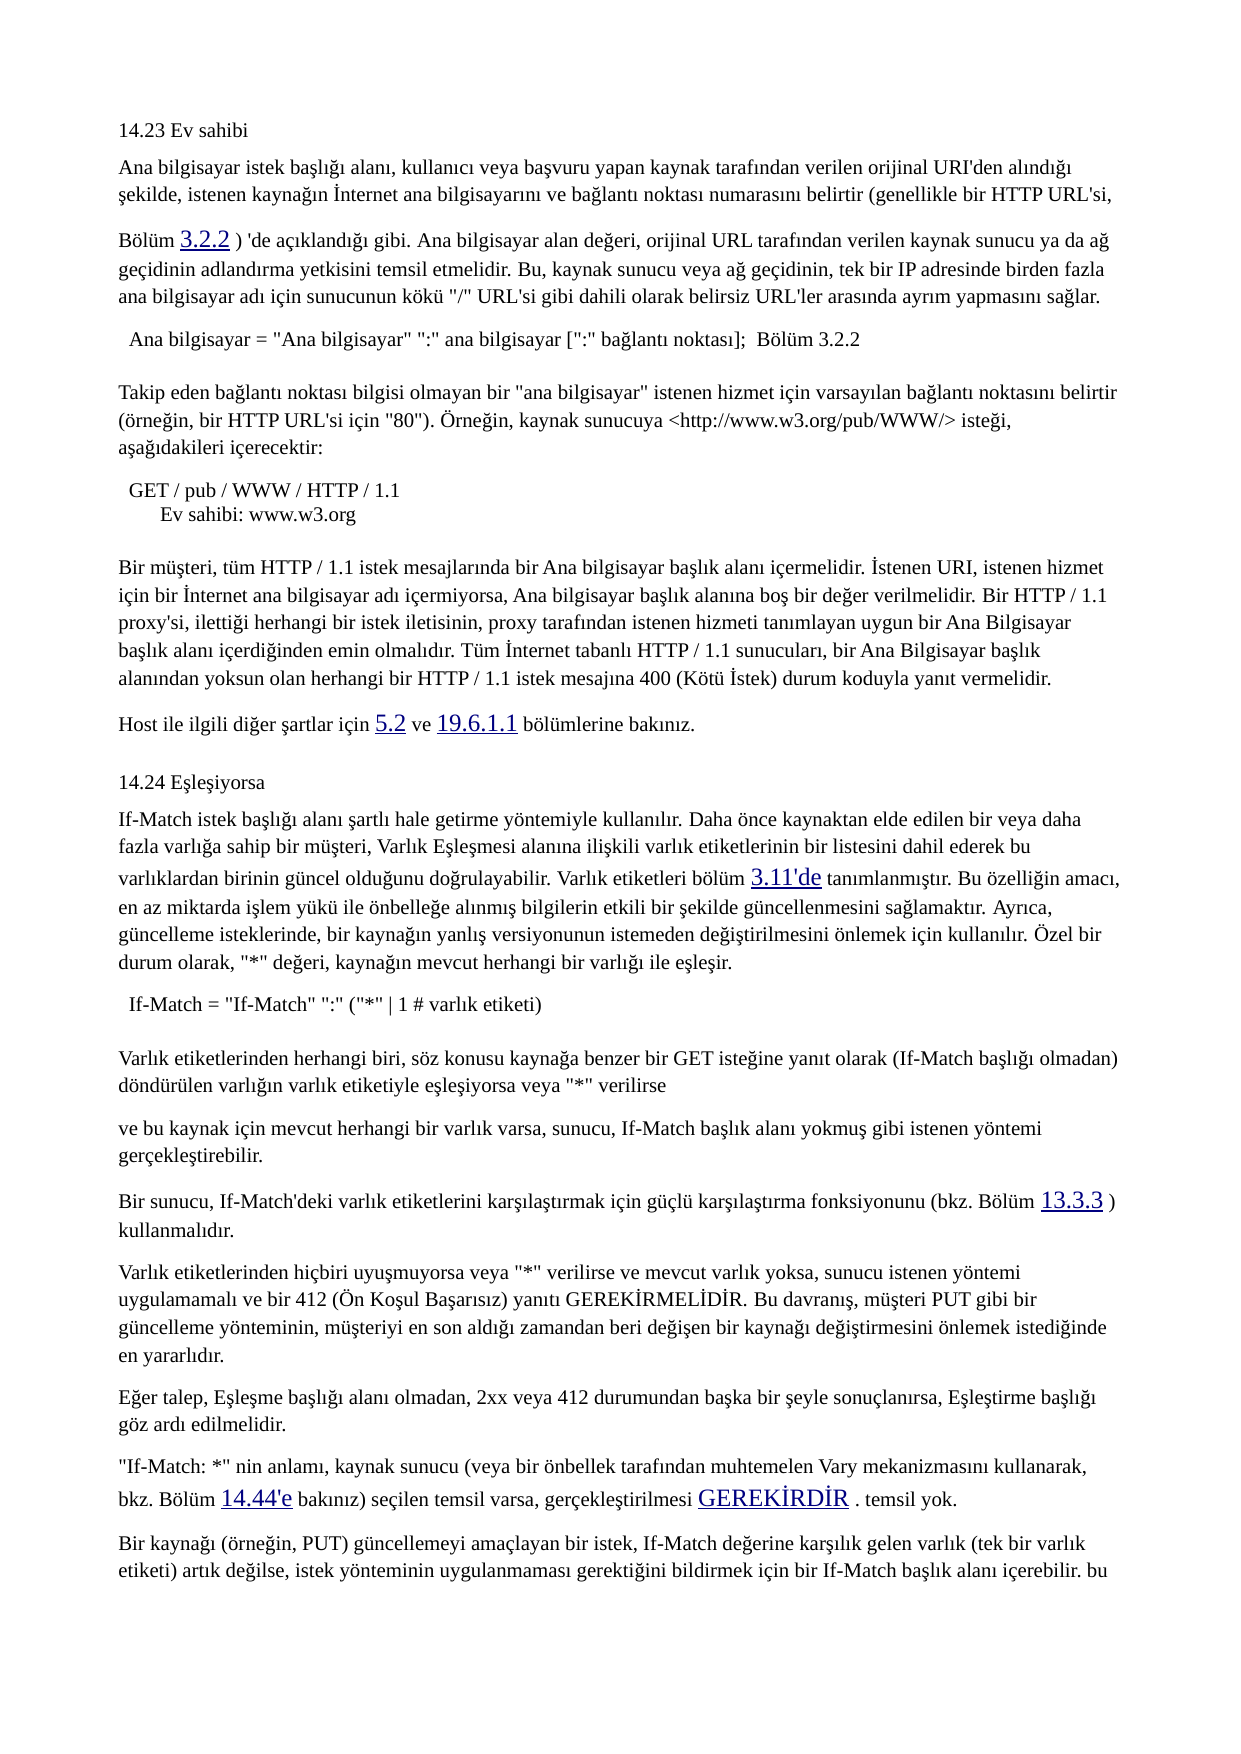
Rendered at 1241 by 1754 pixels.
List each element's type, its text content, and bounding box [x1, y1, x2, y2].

text If-Match = "If-Match" ":" ("*" | 1 # varlık etiketi) [118, 992, 1122, 1016]
text ve bu kaynak için mevcut herhangi bir varlık varsa, sunucu, If-Match başlık alanı yokmuş gibi istenen yöntemi gerçekleştirebilir. [118, 1115, 1122, 1167]
text Eğer talep, Eşleşme başlığı alanı olmadan, 2xx veya 412 durumundan başka bir şeyle sonuçlanırsa, Eşleştirme başlığı göz ardı edilmelidir. [118, 1385, 1122, 1436]
text Ana bilgisayar istek başlığı alanı, kullanıcı veya başvuru yapan kaynak tarafından verilen orijinal URI'den alındığı şekilde, istenen kaynağın İnternet ana bilgisayarını ve bağlantı noktası numarasını belirtir (genellikle bir HTTP URL'si, [118, 155, 1122, 206]
text Bölüm 3.2.2 ) 'de açıklandığı gibi. Ana bilgisayar alan değeri, orijinal URL tarafından verilen kaynak sunucu ya da ağ geçidinin adlandırma yetkisini temsil etmelidir. Bu, kaynak sunucu veya ağ geçidinin, tek bir IP adresinde birden fazla ana bilgisayar adı için sunucunun kökü "/" URL'si gibi dahili olarak belirsiz URL'ler arasında ayrım yapmasını sağlar. [118, 224, 1122, 308]
text Varlık etiketlerinden herhangi biri, söz konusu kaynağa benzer bir GET isteğine yanıt olarak (If-Match başlığı olmadan) döndürülen varlığın varlık etiketiyle eşleşiyorsa veya "*" verilirse [118, 1046, 1122, 1097]
text Ev sahibi: www.w3.org [118, 502, 1122, 526]
subtitle 14.23 Ev sahibi [118, 118, 1122, 142]
text "If-Match: *" nin anlamı, kaynak sunucu (veya bir önbellek tarafından muhtemelen Vary mekanizmasını kullanarak, bkz. Bölüm 14.44'e bakınız) seçilen temsil varsa, gerçekleştirilmesi GEREKİRDİR . temsil yok. [118, 1454, 1122, 1512]
text GET / pub / WWW / HTTP / 1.1 [118, 477, 1122, 502]
text Bir müşteri, tüm HTTP / 1.1 istek mesajlarında bir Ana bilgisayar başlık alanı içermelidir. İstenen URI, istenen hizmet için bir İnternet ana bilgisayar adı içermiyorsa, Ana bilgisayar başlık alanına boş bir değer verilmelidir. Bir HTTP / 1.1 proxy'si, ilettiği herhangi bir istek iletisinin, proxy tarafından istenen hizmeti tanımlayan uygun bir Ana Bilgisayar başlık alanı içerdiğinden emin olmalıdır. Tüm İnternet tabanlı HTTP / 1.1 sunucuları, bir Ana Bilgisayar başlık alanından yoksun olan herhangi bir HTTP / 1.1 istek mesajına 400 (Kötü İstek) durum koduyla yanıt vermelidir. [118, 555, 1122, 689]
subtitle 14.24 Eşleşiyorsa [118, 770, 1122, 794]
text Bir sunucu, If-Match'deki varlık etiketlerini karşılaştırmak için güçlü karşılaştırma fonksiyonunu (bkz. Bölüm 13.3.3 ) kullanmalıdır. [118, 1185, 1122, 1242]
text Bir kaynağı (örneğin, PUT) güncellemeyi amaçlayan bir istek, If-Match değerine karşılık gelen varlık (tek bir varlık etiketi) artık değilse, istek yönteminin uygulanmaması gerektiğini bildirmek için bir If-Match başlık alanı içerebilir. bu [118, 1530, 1122, 1582]
text If-Match istek başlığı alanı şartlı hale getirme yöntemiyle kullanılır. Daha önce kaynaktan elde edilen bir veya daha fazla varlığa sahip bir müşteri, Varlık Eşleşmesi alanına ilişkili varlık etiketlerinin bir listesini dahil ederek bu varlıklardan birinin güncel olduğunu doğrulayabilir. Varlık etiketleri bölüm 3.11'de tanımlanmıştır. Bu özelliğin amacı, en az miktarda işlem yükü ile önbelleğe alınmış bilgilerin etkili bir şekilde güncellenmesini sağlamaktır. Ayrıca, güncelleme isteklerinde, bir kaynağın yanlış versiyonunun istemeden değiştirilmesini önlemek için kullanılır. Özel bir durum olarak, "*" değeri, kaynağın mevcut herhangi bir varlığı ile eşleşir. [118, 806, 1122, 974]
text Ana bilgisayar = "Ana bilgisayar" ":" ana bilgisayar [":" bağlantı noktası]; Bölüm 3.2.2 [118, 327, 1122, 351]
text Varlık etiketlerinden hiçbiri uyuşmuyorsa veya "*" verilirse ve mevcut varlık yoksa, sunucu istenen yöntemi uygulamamalı ve bir 412 (Ön Koşul Başarısız) yanıtı GEREKİRMELİDİR. Bu davranış, müşteri PUT gibi bir güncelleme yönteminin, müşteriyi en son aldığı zamandan beri değişen bir kaynağı değiştirmesini önlemek istediğinde en yararlıdır. [118, 1260, 1122, 1367]
text Host ile ilgili diğer şartlar için 5.2 ve 19.6.1.1 bölümlerine bakınız. [118, 708, 1122, 736]
text Takip eden bağlantı noktası bilgisi olmayan bir "ana bilgisayar" istenen hizmet için varsayılan bağlantı noktasını belirtir (örneğin, bir HTTP URL'si için "80"). Örneğin, kaynak sunucuya <http://www.w3.org/pub/WWW/> isteği, aşağıdakileri içerecektir: [118, 380, 1122, 459]
